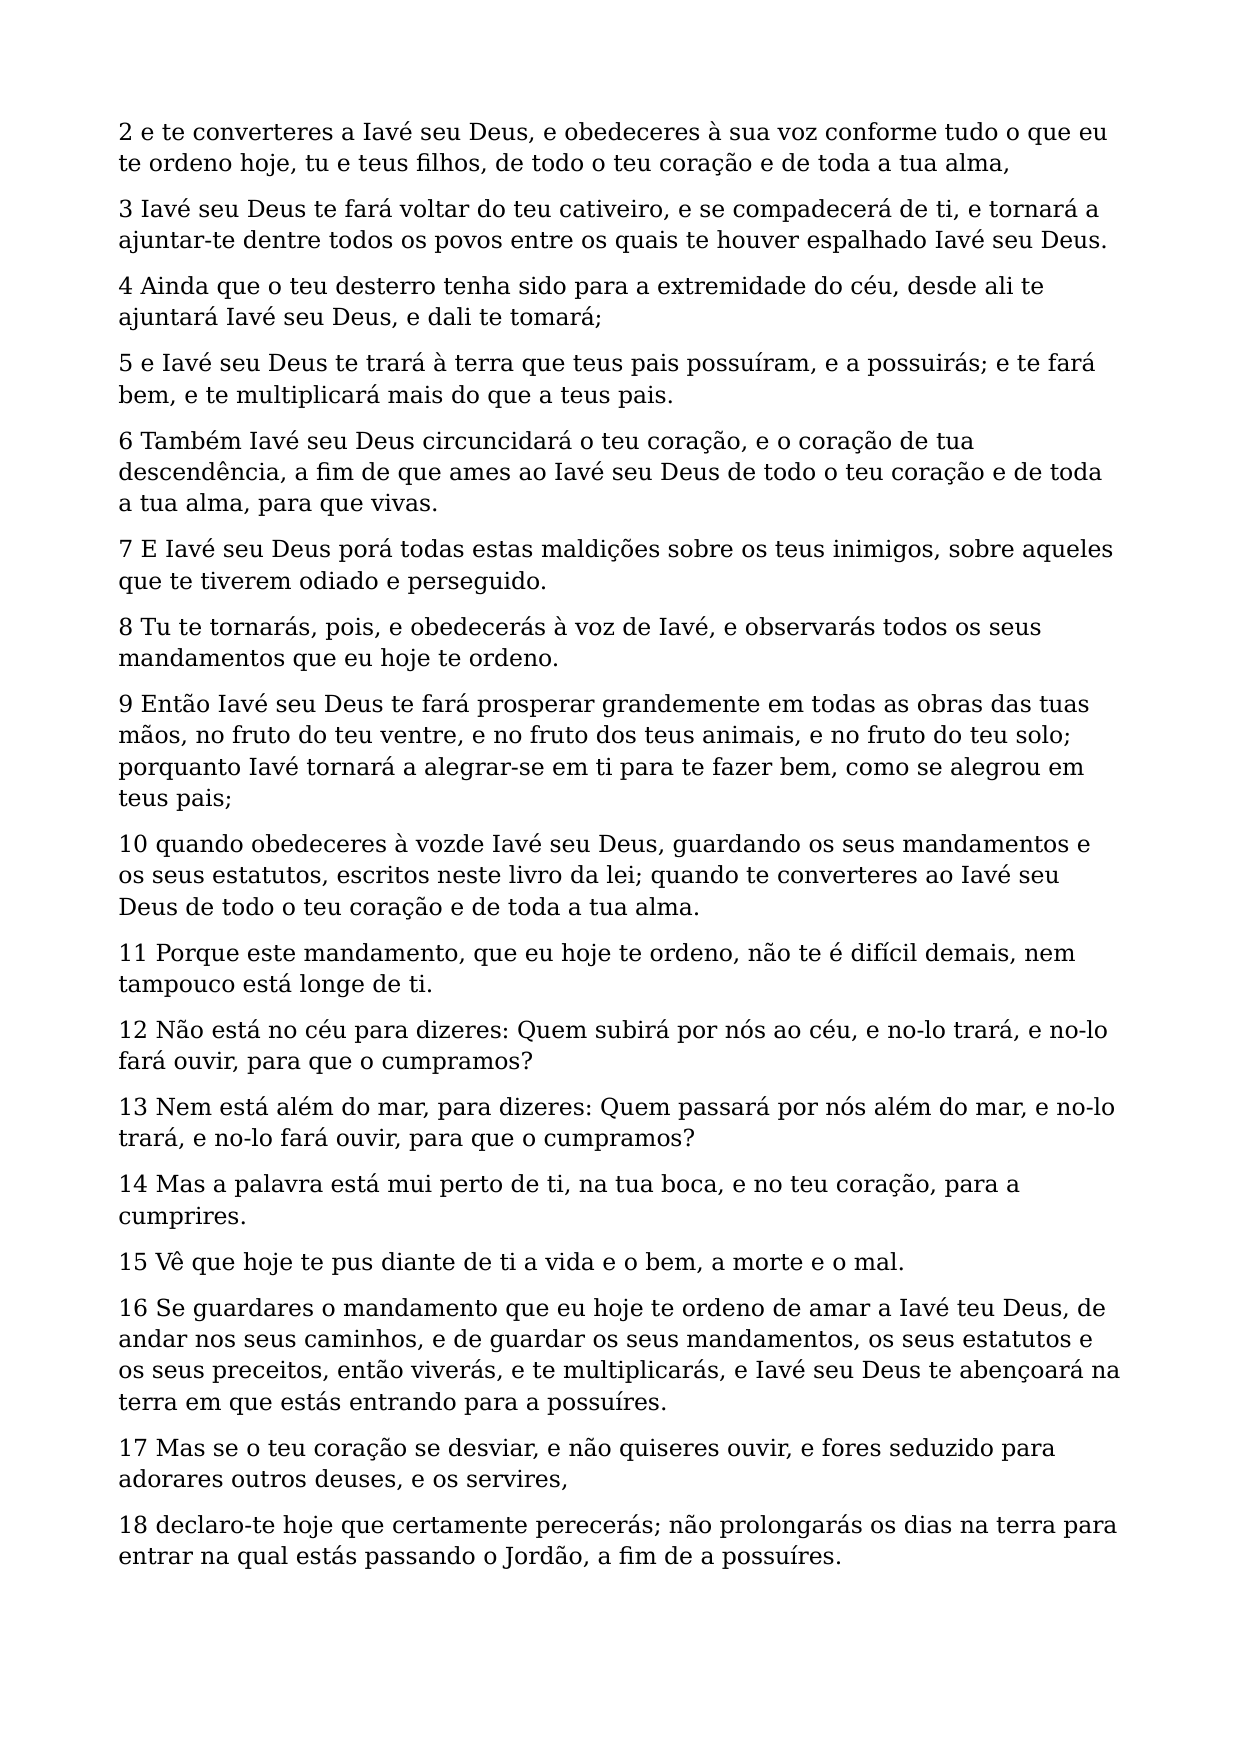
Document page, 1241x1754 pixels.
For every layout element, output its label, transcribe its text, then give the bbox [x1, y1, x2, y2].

text 12 Não está no céu para dizeres: Quem subirá por nós ao céu, e no-lo trará, e no-lo fará ouvir, para que o cumpramos? [118, 1016, 1122, 1075]
text 15 Vê que hoje te pus diante de ti a vida e o bem, a morte e o mal. [118, 1248, 1122, 1276]
text 9 Então Iavé seu Deus te fará prosperar grandemente em todas as obras das tuas mãos, no fruto do teu ventre, e no fruto dos teus animais, e no fruto do teu solo; porquanto Iavé tornará a alegrar-se em ti para te fazer bem, como se alegrou em teus pais; [118, 691, 1122, 812]
text 5 e Iavé seu Deus te trará à terra que teus pais possuíram, e a possuirás; e te fará bem, e te multiplicará mais do que a teus pais. [118, 350, 1122, 409]
text 6 Também Iavé seu Deus circuncidará o teu coração, e o coração de tua descendência, a fim de que ames ao Iavé seu Deus de todo o teu coração e de toda a tua alma, para que vivas. [118, 427, 1122, 517]
text 8 Tu te tornarás, pois, e obedecerás à voz de Iavé, e observarás todos os seus mandamentos que eu hoje te ordeno. [118, 613, 1122, 672]
text 10 quando obedeceres à vozde Iavé seu Deus, guardando os seus mandamentos e os seus estatutos, escritos neste livro da lei; quando te converteres ao Iavé seu Deus de todo o teu coração e de toda a tua alma. [118, 831, 1122, 921]
text 13 Nem está além do mar, para dizeres: Quem passará por nós além do mar, e no-lo trará, e no-lo fará ouvir, para que o cumpramos? [118, 1094, 1122, 1152]
text 16 Se guardares o mandamento que eu hoje te ordeno de amar a Iavé teu Deus, de andar nos seus caminhos, e de guardar os seus mandamentos, os seus estatutos e os seus preceitos, então viverás, e te multiplicarás, e Iavé seu Deus te abençoará na terra em que estás entrando para a possuíres. [118, 1294, 1122, 1416]
text 7 E Iavé seu Deus porá todas estas maldições sobre os teus inimigos, sobre aqueles que te tiverem odiado e perseguido. [118, 536, 1122, 594]
text 11 Porque este mandamento, que eu hoje te ordeno, não te é difícil demais, nem tampouco está longe de ti. [118, 939, 1122, 998]
text 4 Ainda que o teu desterro tenha sido para a extremidade do céu, desde ali te ajuntará Iavé seu Deus, e dali te tomará; [118, 273, 1122, 331]
text 17 Mas se o teu coração se desviar, e não quiseres ouvir, e fores seduzido para adorares outros deuses, e os servires, [118, 1434, 1122, 1493]
text 2 e te converteres a Iavé seu Deus, e obedeceres à sua voz conforme tudo o que eu te ordeno hoje, tu e teus filhos, de todo o teu coração e de toda a tua alma, [118, 118, 1122, 177]
text 18 declaro-te hoje que certamente perecerás; não prolongarás os dias na terra para entrar na qual estás passando o Jordão, a fim de a possuíres. [118, 1512, 1122, 1570]
text 14 Mas a palavra está mui perto de ti, na tua boca, e no teu coração, para a cumprires. [118, 1171, 1122, 1230]
text 3 Iavé seu Deus te fará voltar do teu cativeiro, e se compadecerá de ti, e tornará a ajuntar-te dentre todos os povos entre os quais te houver espalhado Iavé seu Deus. [118, 195, 1122, 254]
